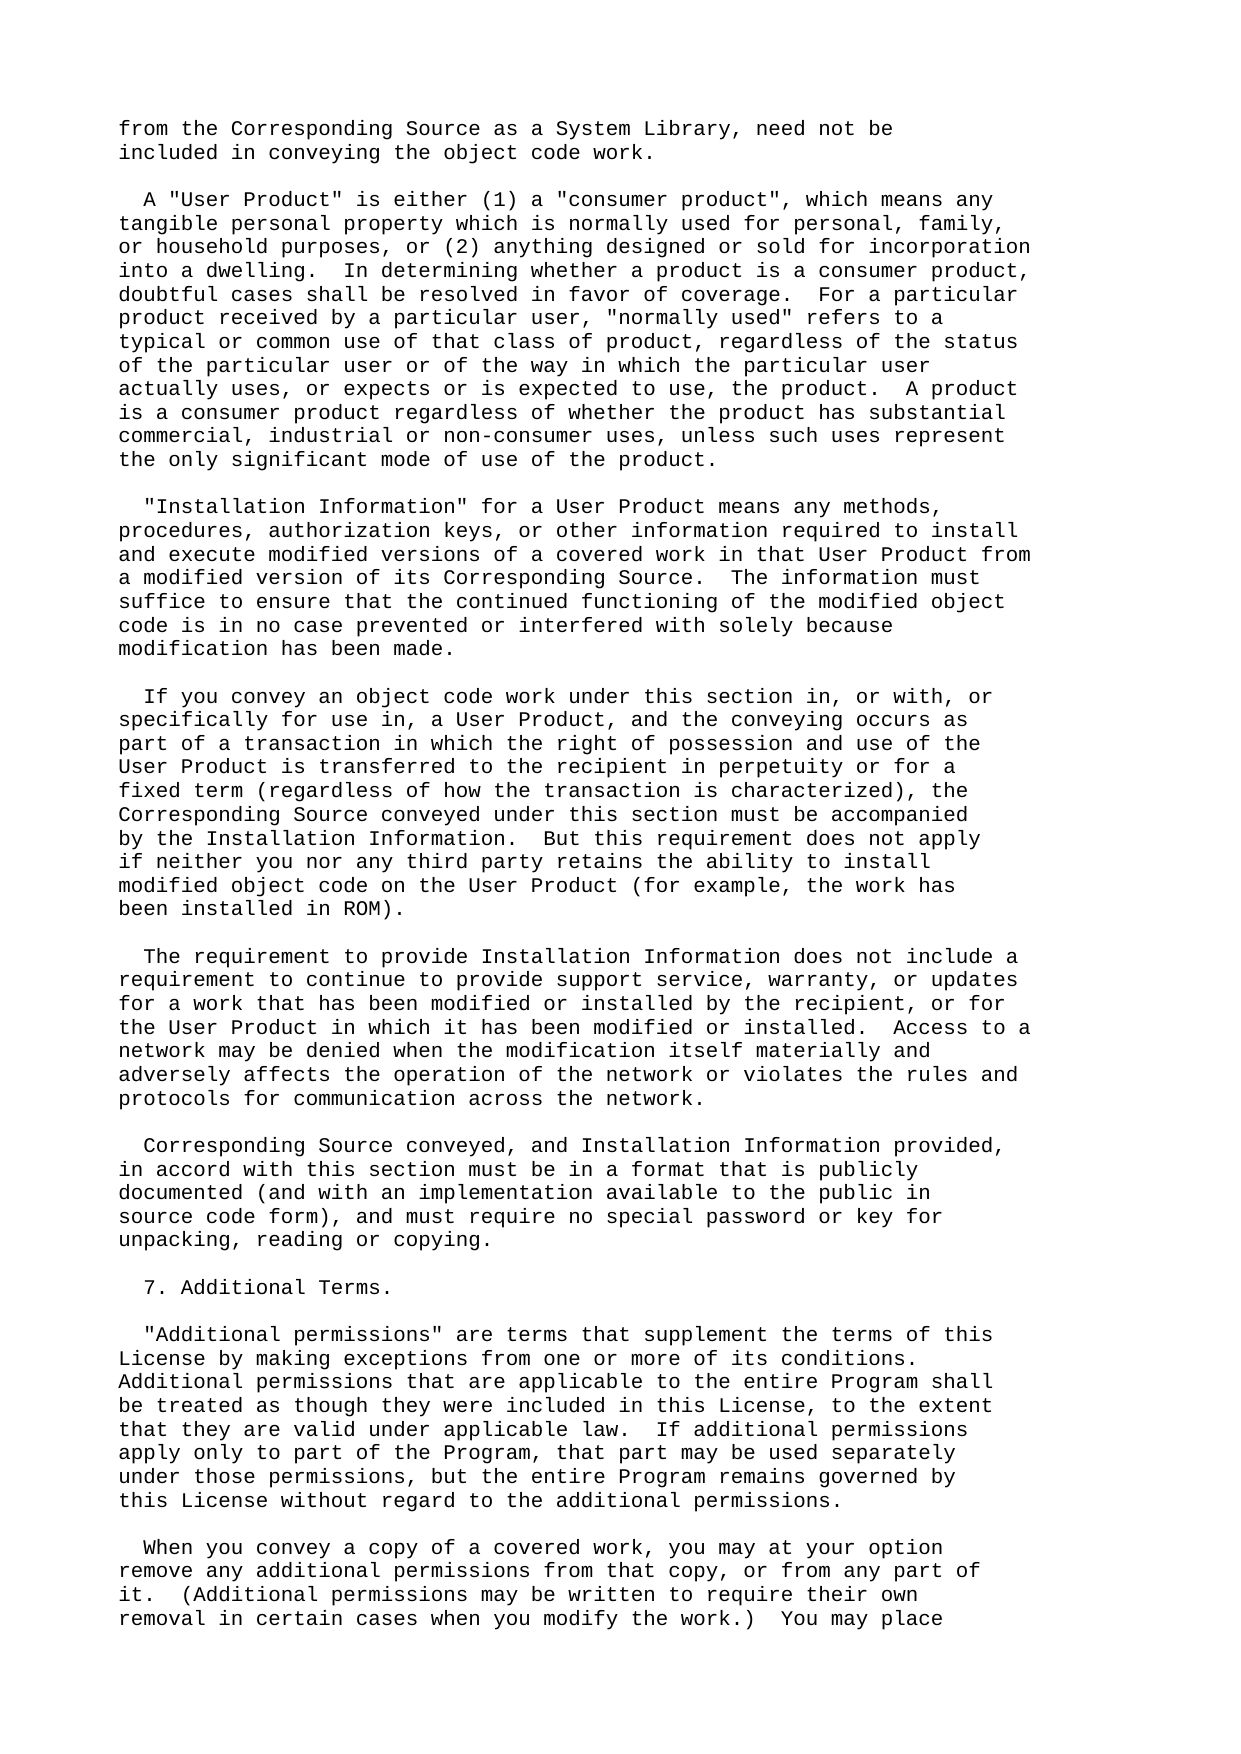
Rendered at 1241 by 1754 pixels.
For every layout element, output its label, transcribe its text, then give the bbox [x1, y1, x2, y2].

text this License without regard to the additional permissions. [118, 1489, 1122, 1513]
text in accord with this section must be in a format that is publicly [118, 1158, 1122, 1182]
text commercial, industrial or non-consumer uses, unless such uses represent [118, 426, 1122, 449]
text User Product is transferred to the recipient in perpetuity or for a [118, 757, 1122, 780]
text The requirement to provide Installation Information does not include a [118, 946, 1122, 969]
text requirement to continue to provide support service, warranty, or updates [118, 969, 1122, 993]
text is a consumer product regardless of whether the product has substantial [118, 402, 1122, 426]
text that they are valid under applicable law. If additional permissions [118, 1419, 1122, 1442]
text under those permissions, but the entire Program remains governed by [118, 1466, 1122, 1489]
text "Installation Information" for a User Product means any methods, [118, 496, 1122, 520]
text and execute modified versions of a covered work in that User Product from [118, 544, 1122, 567]
text part of a transaction in which the right of possession and use of the [118, 733, 1122, 757]
text Corresponding Source conveyed, and Installation Information provided, [118, 1135, 1122, 1158]
text fixed term (regardless of how the transaction is characterized), the [118, 780, 1122, 804]
text removal in certain cases when you modify the work.) You may place [118, 1608, 1122, 1631]
text the only significant mode of use of the product. [118, 449, 1122, 473]
text from the Corresponding Source as a System Library, need not be [118, 118, 1122, 142]
text included in conveying the object code work. [118, 142, 1122, 165]
text A "User Product" is either (1) a "consumer product", which means any [118, 189, 1122, 213]
text typical or common use of that class of product, regardless of the status [118, 331, 1122, 354]
text code is in no case prevented or interfered with solely because [118, 615, 1122, 638]
text If you convey an object code work under this section in, or with, or [118, 686, 1122, 709]
text apply only to part of the Program, that part may be used separately [118, 1442, 1122, 1466]
text suffice to ensure that the continued functioning of the modified object [118, 591, 1122, 615]
text Corresponding Source conveyed under this section must be accompanied [118, 804, 1122, 827]
text product received by a particular user, "normally used" refers to a [118, 307, 1122, 331]
text if neither you nor any third party retains the ability to install [118, 851, 1122, 875]
text adversely affects the operation of the network or violates the rules and [118, 1064, 1122, 1088]
text "Additional permissions" are terms that supplement the terms of this [118, 1324, 1122, 1348]
text modified object code on the User Product (for example, the work has [118, 875, 1122, 898]
text a modified version of its Corresponding Source. The information must [118, 567, 1122, 591]
text been installed in ROM). [118, 898, 1122, 922]
text modification has been made. [118, 638, 1122, 662]
text documented (and with an implementation available to the public in [118, 1182, 1122, 1206]
text procedures, authorization keys, or other information required to install [118, 520, 1122, 544]
text network may be denied when the modification itself materially and [118, 1040, 1122, 1064]
text source code form), and must require no special password or key for [118, 1206, 1122, 1229]
text the User Product in which it has been modified or installed. Access to a [118, 1017, 1122, 1040]
text tangible personal property which is normally used for personal, family, [118, 213, 1122, 236]
text specifically for use in, a User Product, and the conveying occurs as [118, 709, 1122, 733]
text License by making exceptions from one or more of its conditions. [118, 1348, 1122, 1371]
text doubtful cases shall be resolved in favor of coverage. For a particular [118, 284, 1122, 307]
text for a work that has been modified or installed by the recipient, or for [118, 993, 1122, 1017]
text unpacking, reading or copying. [118, 1229, 1122, 1253]
text it. (Additional permissions may be written to require their own [118, 1584, 1122, 1608]
text 7. Additional Terms. [118, 1277, 1122, 1300]
text be treated as though they were included in this License, to the extent [118, 1395, 1122, 1419]
text of the particular user or of the way in which the particular user [118, 354, 1122, 378]
text actually uses, or expects or is expected to use, the product. A product [118, 378, 1122, 402]
text Additional permissions that are applicable to the entire Program shall [118, 1371, 1122, 1395]
text or household purposes, or (2) anything designed or sold for incorporation [118, 236, 1122, 260]
text protocols for communication across the network. [118, 1088, 1122, 1111]
text When you convey a copy of a covered work, you may at your option [118, 1537, 1122, 1561]
text into a dwelling. In determining whether a product is a consumer product, [118, 260, 1122, 284]
text by the Installation Information. But this requirement does not apply [118, 827, 1122, 851]
text remove any additional permissions from that copy, or from any part of [118, 1561, 1122, 1584]
